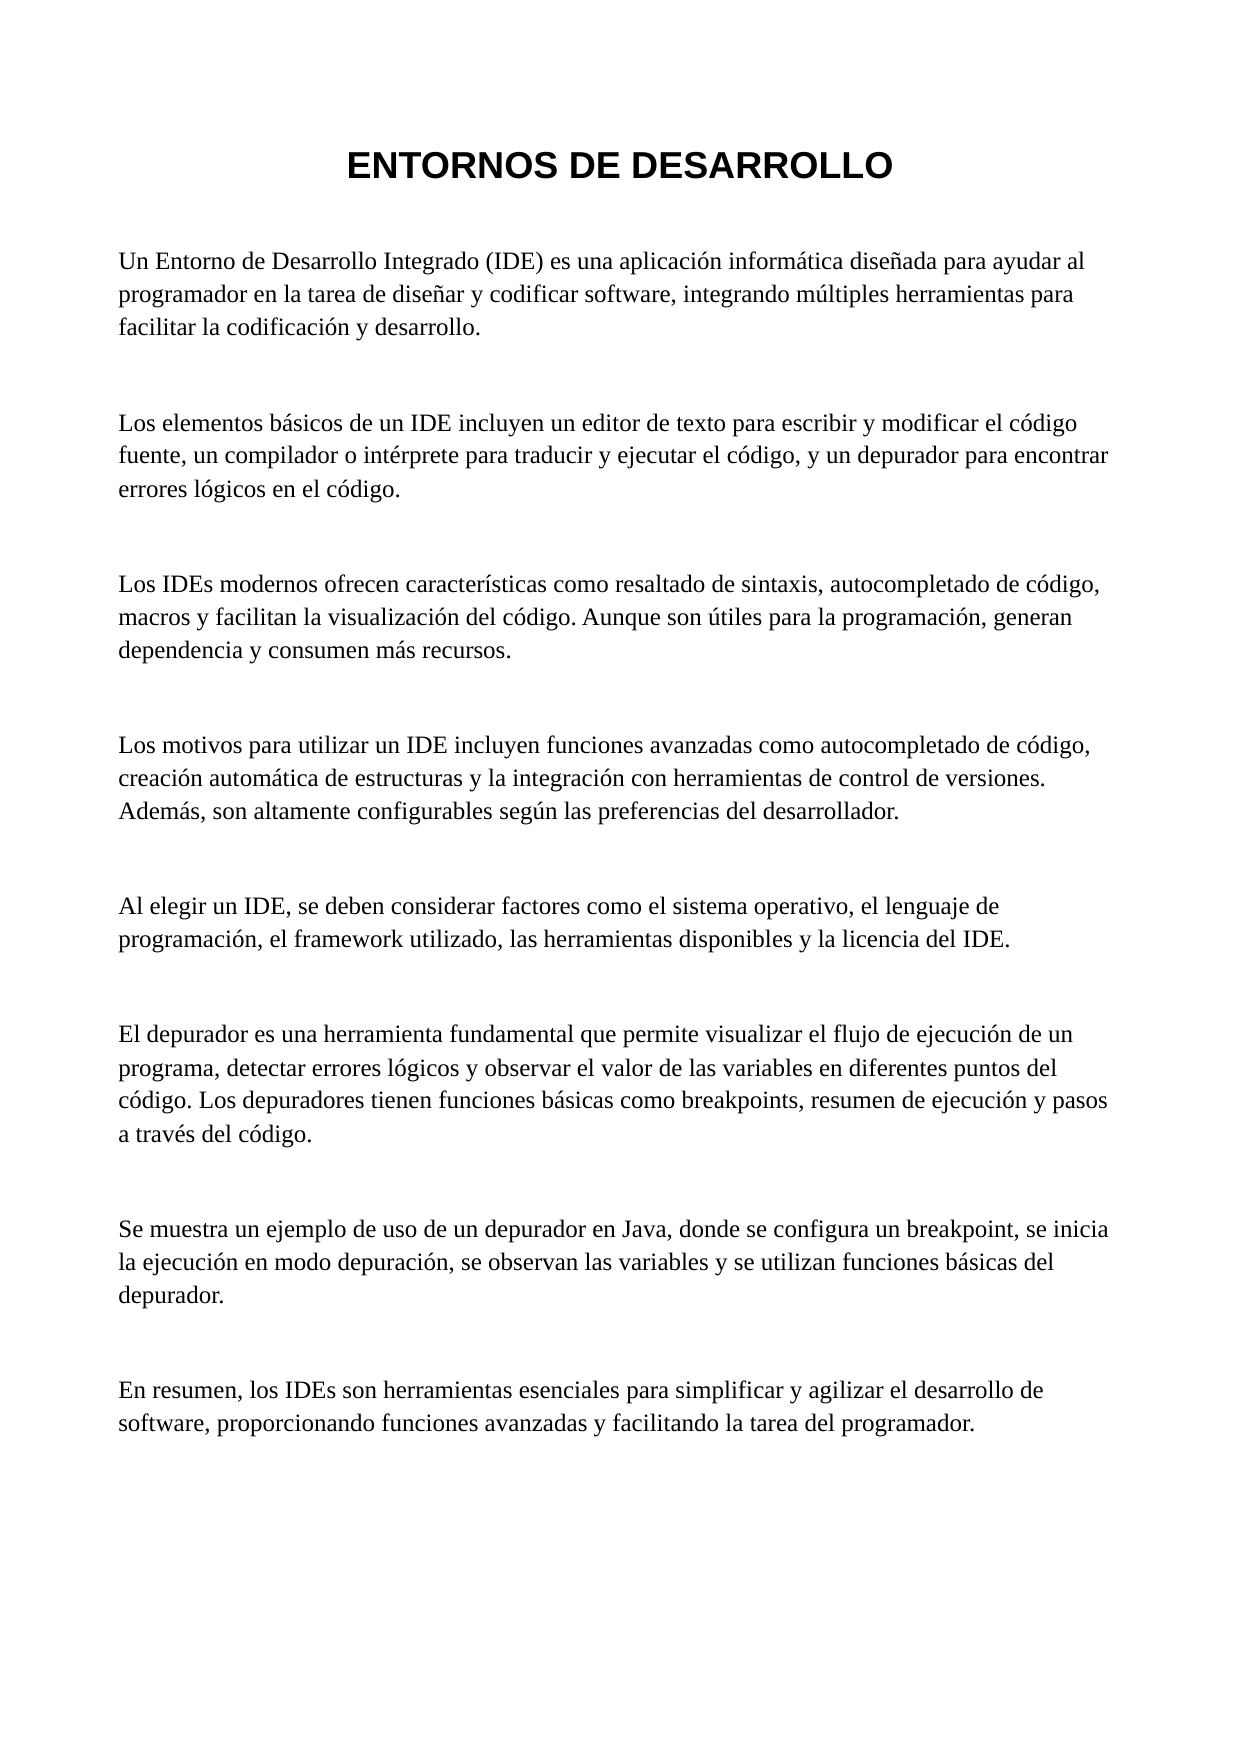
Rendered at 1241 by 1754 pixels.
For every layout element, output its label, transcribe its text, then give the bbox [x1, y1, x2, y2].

text Un Entorno de Desarrollo Integrado (IDE) es una aplicación informática diseñada para ayudar al programador en la tarea de diseñar y codificar software, integrando múltiples herramientas para facilitar la codificación y desarrollo. [118, 246, 1122, 341]
text Los IDEs modernos ofrecen características como resaltado de sintaxis, autocompletado de código, macros y facilitan la visualización del código. Aunque son útiles para la programación, generan dependencia y consumen más recursos. [118, 569, 1122, 664]
subtitle ENTORNOS DE DESARROLLO [118, 143, 1122, 186]
text Se muestra un ejemplo de uso de un depurador en Java, donde se configura un breakpoint, se inicia la ejecución en modo depuración, se observan las variables y se utilizan funciones básicas del depurador. [118, 1214, 1122, 1309]
text El depurador es una herramienta fundamental que permite visualizar el flujo de ejecución de un programa, detectar errores lógicos y observar el valor de las variables en diferentes puntos del código. Los depuradores tienen funciones básicas como breakpoints, resumen de ejecución y pasos a través del código. [118, 1019, 1122, 1147]
text Los elementos básicos de un IDE incluyen un editor de texto para escribir y modificar el código fuente, un compilador o intérprete para traducir y ejecutar el código, y un depurador para encontrar errores lógicos en el código. [118, 408, 1122, 502]
text Los motivos para utilizar un IDE incluyen funciones avanzadas como autocompletado de código, creación automática de estructuras y la integración con herramientas de control de versiones. Además, son altamente configurables según las preferencias del desarrollador. [118, 730, 1122, 825]
text En resumen, los IDEs son herramientas esenciales para simplificar y agilizar el desarrollo de software, proporcionando funciones avanzadas y facilitando la tarea del programador. [118, 1375, 1122, 1437]
text Al elegir un IDE, se deben considerar factores como el sistema operativo, el lenguaje de programación, el framework utilizado, las herramientas disponibles y la licencia del IDE. [118, 891, 1122, 953]
